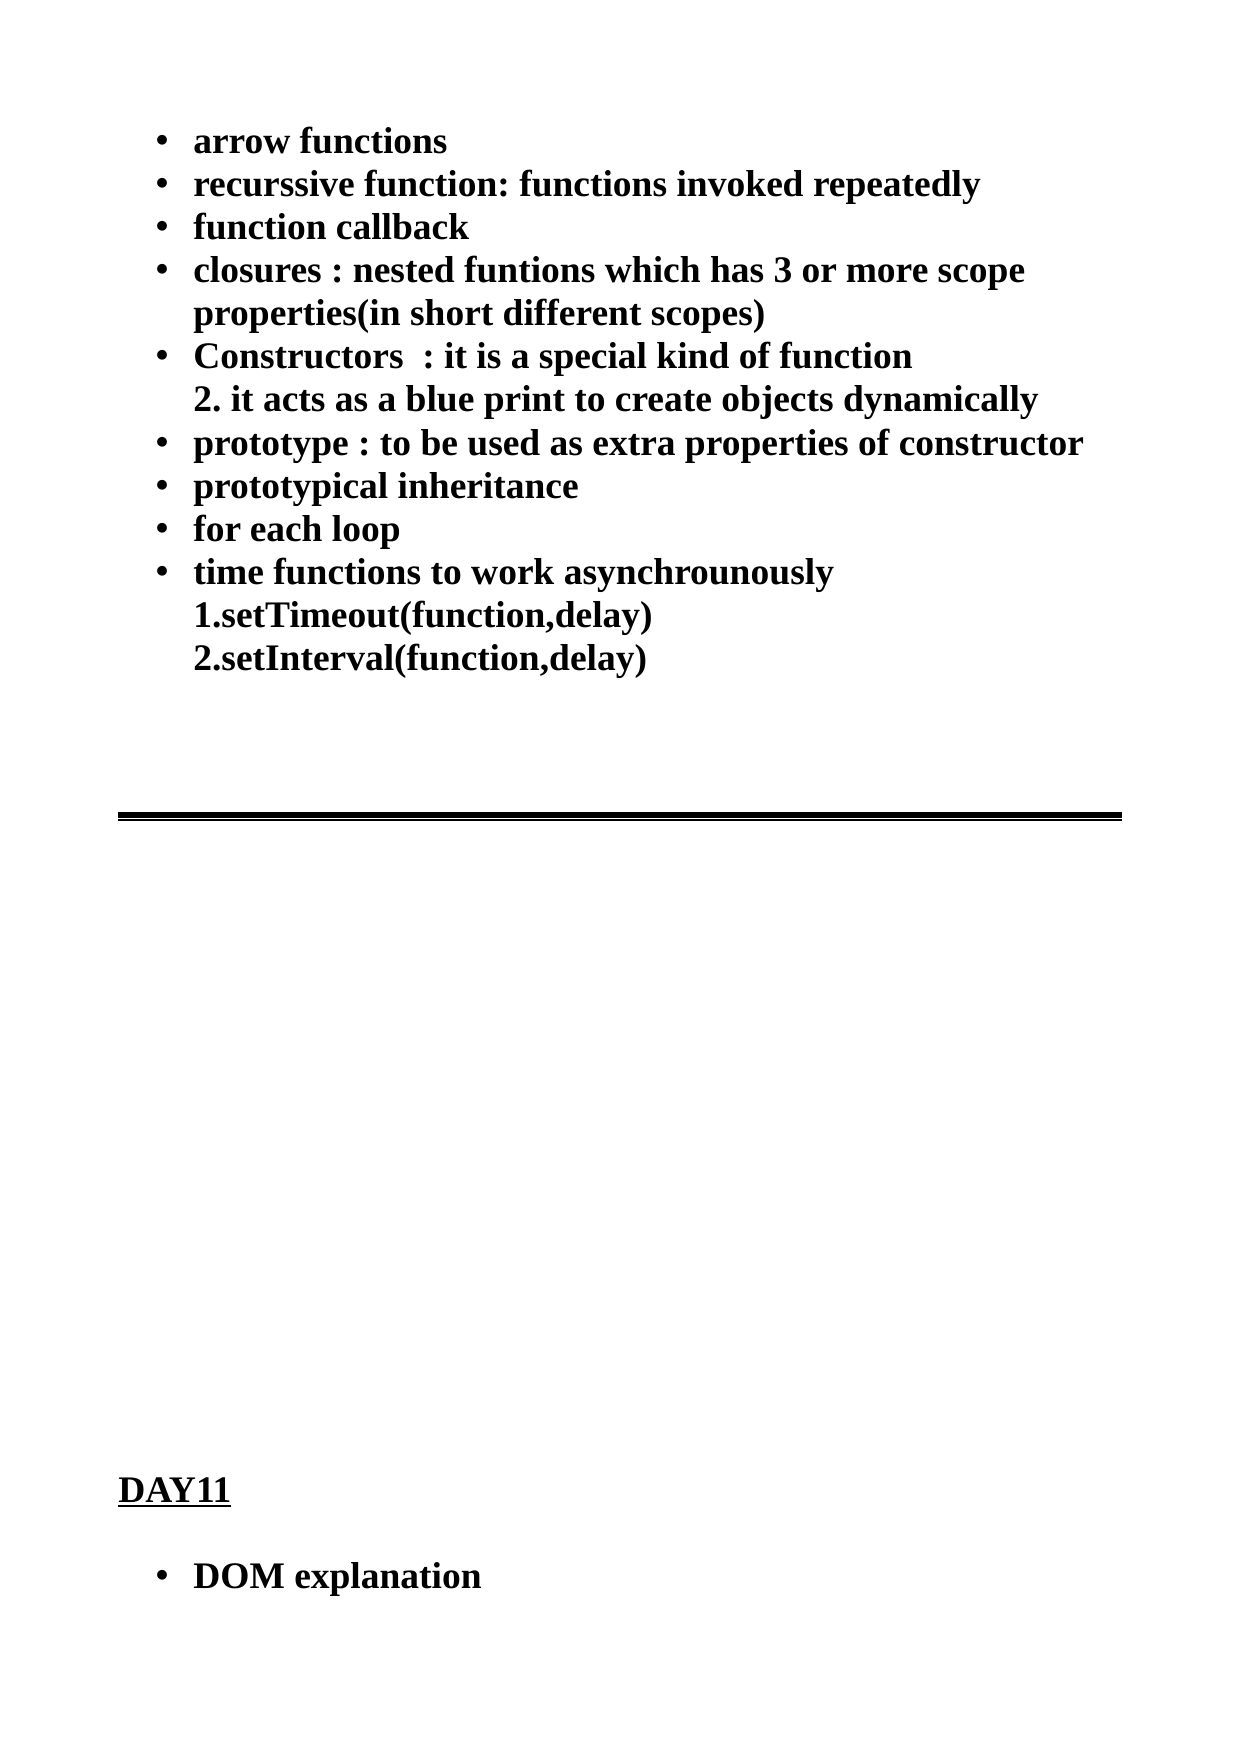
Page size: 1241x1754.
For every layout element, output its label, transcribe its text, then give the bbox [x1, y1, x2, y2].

list DOM explanation [156, 1554, 1122, 1597]
list closures : nested funtions which has 3 or more scope properties(in short different scopes) [156, 247, 1122, 334]
list Constructors : it is a special kind of function [156, 334, 1122, 377]
list prototypical inheritance [156, 463, 1122, 506]
list function callback [156, 204, 1122, 247]
list 2.setInterval(function,delay) [156, 636, 1122, 679]
list recurssive function: functions invoked repeatedly [156, 161, 1122, 204]
list arrow functions [156, 118, 1122, 161]
list prototype : to be used as extra properties of constructor [156, 420, 1122, 463]
text DAY11 [118, 1468, 1122, 1511]
list 2. it acts as a blue print to create objects dynamically [156, 377, 1122, 420]
list for each loop [156, 506, 1122, 549]
list 1.setTimeout(function,delay) [156, 592, 1122, 636]
list time functions to work asynchrounously [156, 549, 1122, 592]
